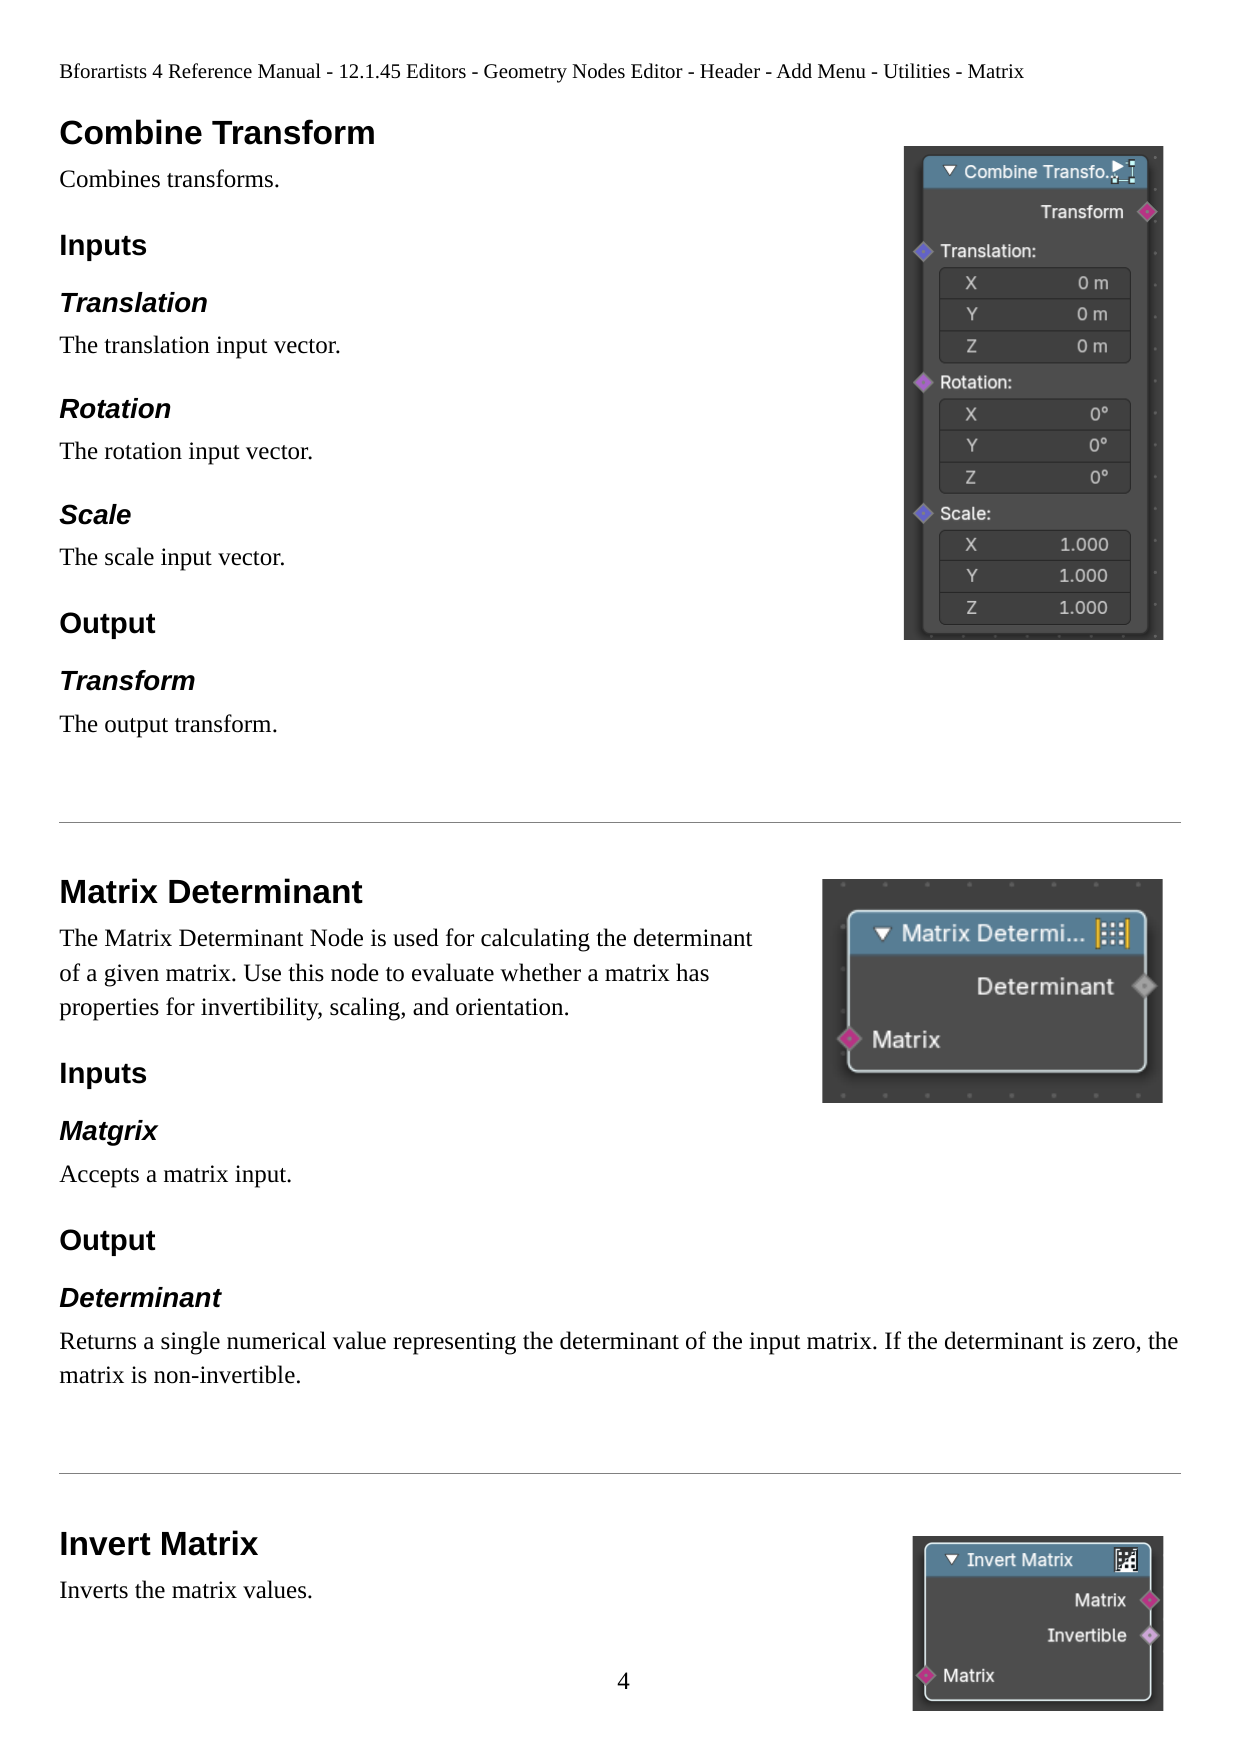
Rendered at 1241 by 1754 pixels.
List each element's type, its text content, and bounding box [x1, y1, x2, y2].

subtitle Invert Matrix [59, 1523, 1181, 1562]
text The output transform. [59, 709, 1181, 738]
text The Matrix Determinant Node is used for calculating the determinant of a given matrix. Use this node to evaluate whether a matrix has properties for invertibility, scaling, and orientation. [59, 923, 822, 1021]
subtitle Matgrix [59, 1115, 1181, 1147]
subtitle Output [59, 606, 903, 640]
subtitle Inputs [59, 227, 903, 261]
text The rotation input vector. [59, 436, 903, 465]
text The scale input vector. [59, 542, 903, 571]
picture [903, 146, 1164, 640]
subtitle Inputs [59, 1056, 822, 1090]
subtitle [1164, 392, 1181, 424]
text [1164, 542, 1181, 571]
text The translation input vector. [59, 331, 903, 359]
text [1164, 164, 1181, 192]
subtitle Combine Transform [59, 113, 1181, 151]
picture [912, 1536, 1164, 1711]
subtitle Translation [59, 286, 903, 318]
subtitle Determinant [59, 1282, 1181, 1313]
subtitle Transform [59, 665, 1181, 697]
subtitle Rotation [59, 392, 903, 424]
text Returns a single numerical value representing the determinant of the input matrix. If the determinant is zero, the matrix is non-invertible. [59, 1326, 1181, 1389]
text Combines transforms. [59, 164, 903, 192]
subtitle [1164, 227, 1181, 261]
subtitle [1164, 286, 1181, 318]
subtitle Output [59, 1223, 1181, 1257]
subtitle Scale [59, 498, 903, 530]
subtitle Matrix Determinant [59, 872, 1181, 911]
text Inverts the matrix values. [59, 1575, 912, 1603]
text Accepts a matrix input. [59, 1159, 1181, 1188]
picture [822, 879, 1163, 1103]
subtitle [1164, 606, 1181, 640]
subtitle [1164, 498, 1181, 530]
subtitle [1163, 1056, 1181, 1090]
